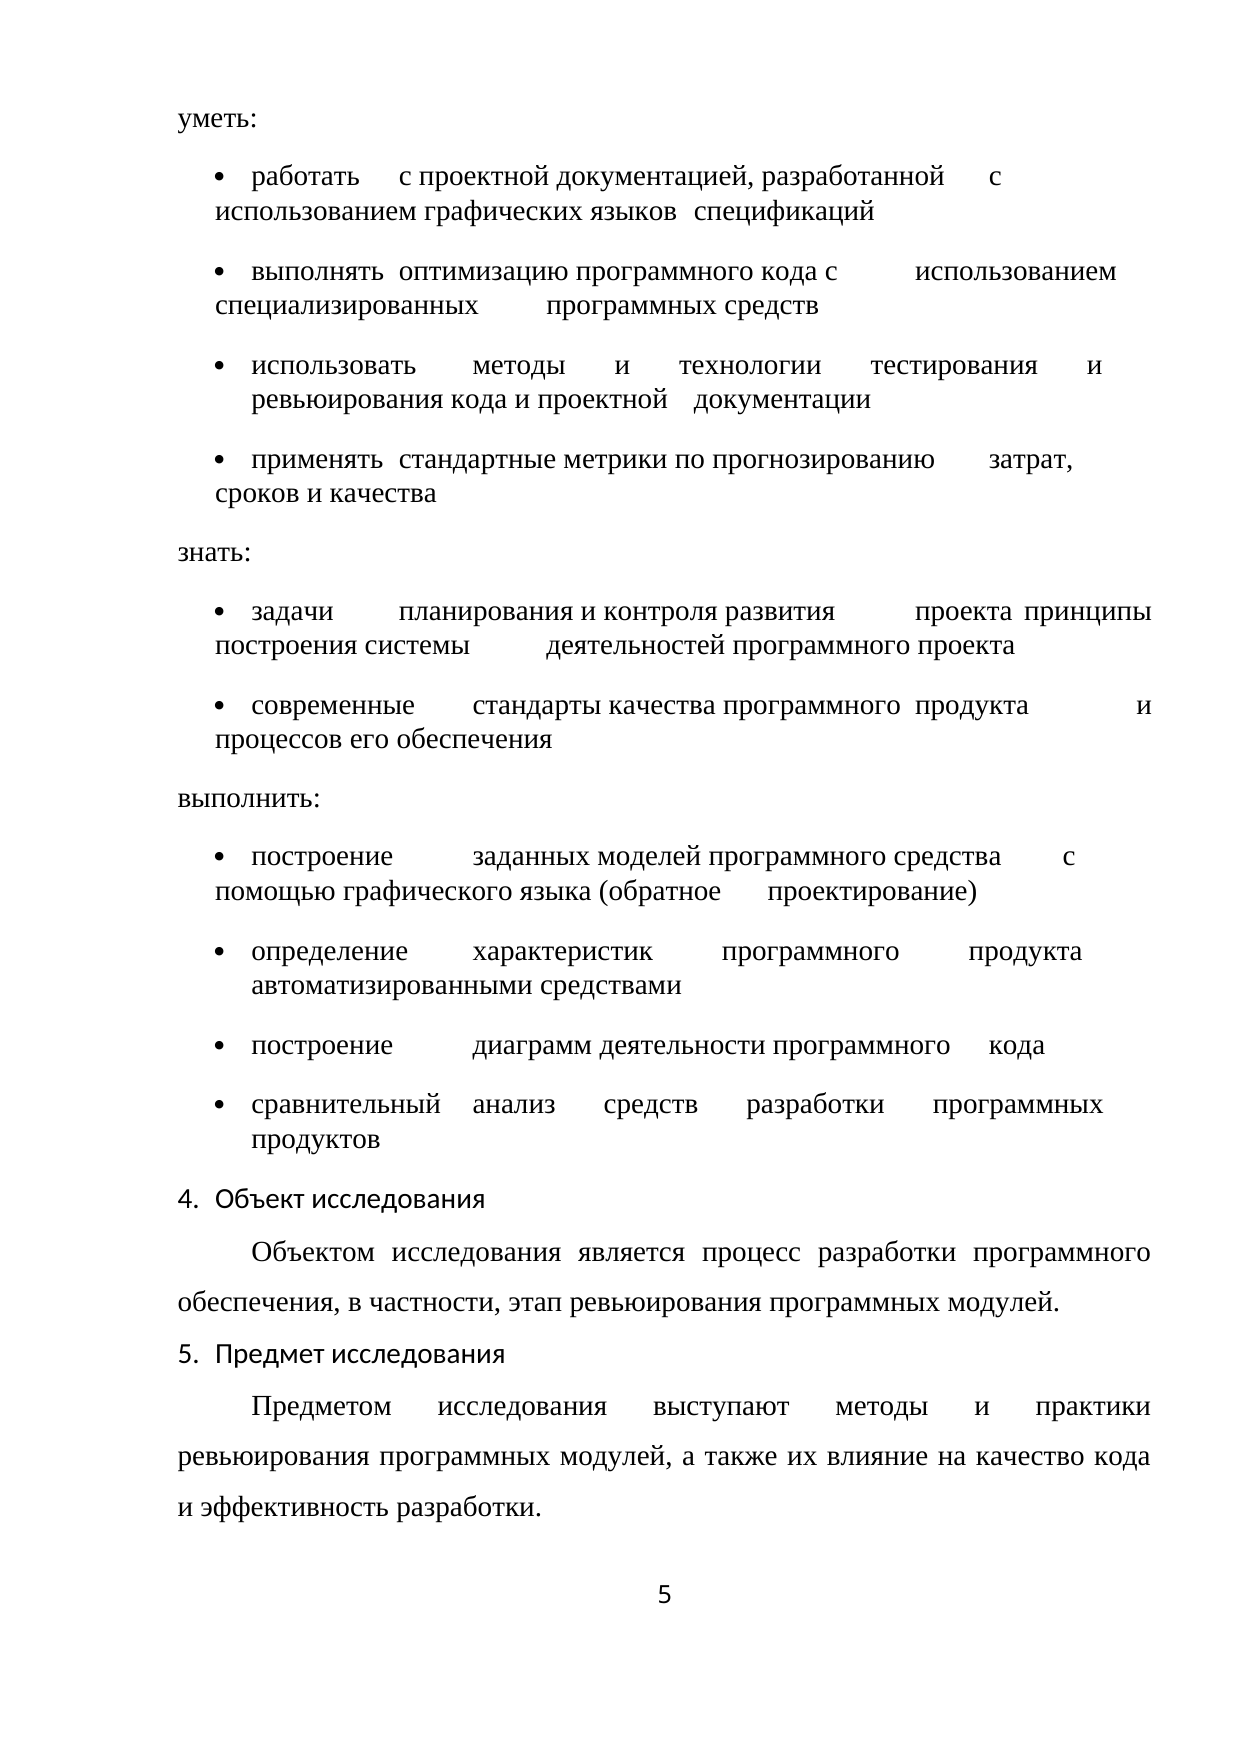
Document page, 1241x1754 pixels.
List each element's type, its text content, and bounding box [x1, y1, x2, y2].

list использовать методы и технологии тестирования и ревьюирования кода и проектной документации [215, 347, 1152, 416]
text Предметом исследования выступают методы и практики ревьюирования программных модулей, а также их влияние на качество кода и эффективность разработки. [177, 1388, 1152, 1522]
text выполнить: [177, 780, 1152, 813]
list применять стандартные метрики по прогнозированию затрат, сроков и качества [215, 441, 1152, 509]
list определение характеристик программного продукта автоматизированными средствами [215, 933, 1152, 1002]
text Объектом исследования является процесс разработки программного обеспечения, в частности, этап ревьюирования программных модулей. [177, 1234, 1152, 1318]
text знать: [177, 534, 1152, 568]
list построение заданных моделей программного средства с помощью графического языка (обратное проектирование) [215, 838, 1152, 908]
list работать с проектной документацией, разработанной с использованием графических языков спецификаций [215, 158, 1152, 228]
list Предмет исследования [177, 1335, 1152, 1370]
list выполнять оптимизацию программного кода с использованием специализированных программных средств [215, 253, 1152, 322]
list построение диаграмм деятельности программного кода [215, 1027, 1152, 1061]
list сравнительный анализ средств разработки программных продуктов [215, 1086, 1152, 1156]
text уметь: [177, 100, 1152, 133]
list Объект исследования [177, 1181, 1152, 1216]
list задачи планирования и контроля развития проекта принципы построения системы деятельностей программного проекта [215, 593, 1152, 662]
list современные стандарты качества программного продукта и процессов его обеспечения [215, 687, 1152, 755]
